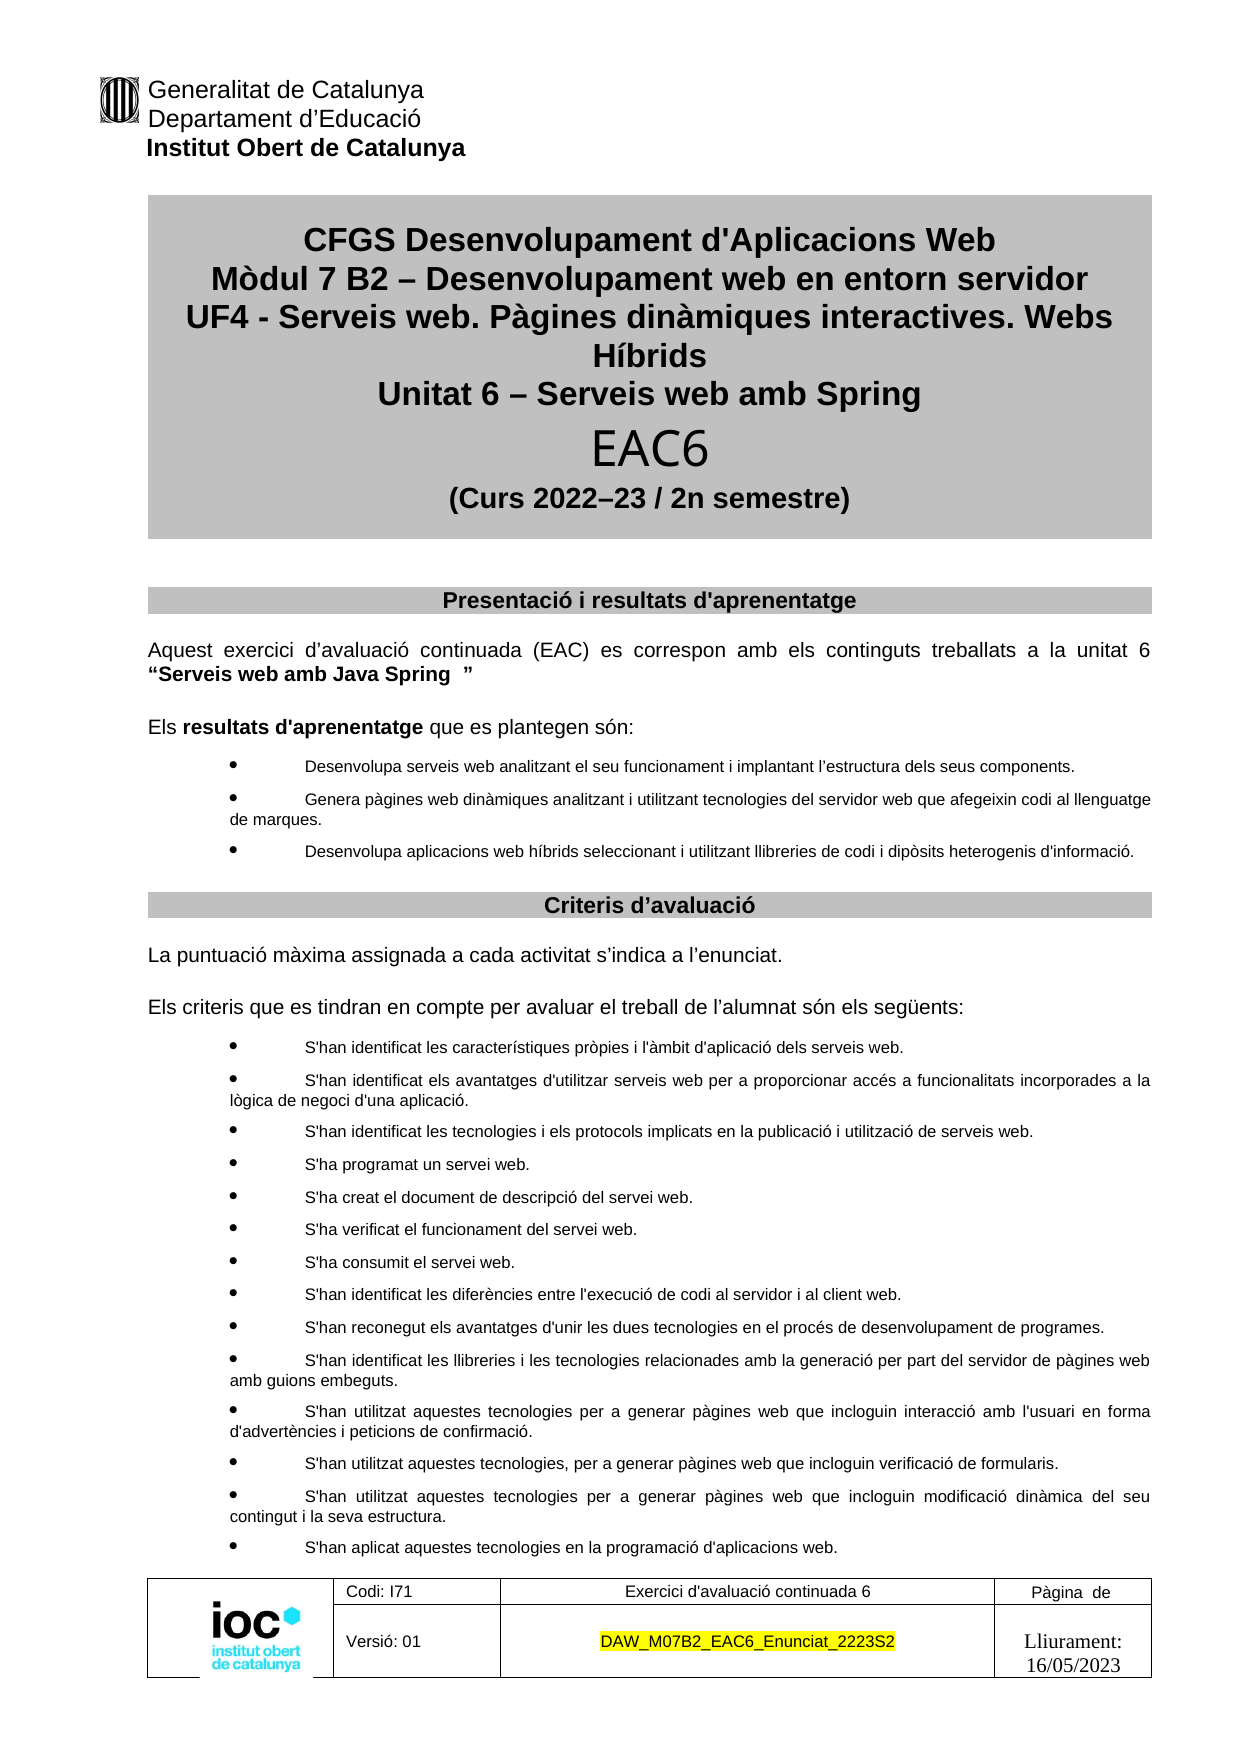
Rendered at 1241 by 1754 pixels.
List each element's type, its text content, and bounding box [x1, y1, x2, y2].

list Desenvolupa aplicacions web híbrids seleccionant i utilitzant llibreries de codi i dipòsits heterogenis d'informació. [229, 842, 1152, 862]
text Aquest exercici d’avaluació continuada (EAC) es correspon amb els continguts treballats a la unitat 6 “Serveis web amb Java Spring ” [148, 638, 1152, 686]
text UF4 - Serveis web. Pàgines dinàmiques interactives. Webs Híbrids [148, 297, 1152, 374]
text Unitat 6 – Serveis web amb Spring [148, 374, 1152, 412]
text (Curs 2022–23 / 2n semestre) [148, 481, 1152, 514]
list S'han aplicat aquestes tecnologies en la programació d'aplicacions web. [229, 1538, 1152, 1558]
list S'han identificat les tecnologies i els protocols implicats en la publicació i utilització de serveis web. [229, 1122, 1152, 1142]
text CFGS Desenvolupament d'Aplicacions Web [148, 220, 1152, 259]
text La puntuació màxima assignada a cada activitat s’indica a l’enunciat. [148, 942, 1152, 966]
list S'han utilitzat aquestes tecnologies per a generar pàgines web que incloguin interacció amb l'usuari en forma d'advertències i peticions de confirmació. [229, 1402, 1152, 1441]
list S'ha consumit el servei web. [229, 1253, 1152, 1273]
text EAC6 [148, 412, 1152, 481]
list S'han identificat les diferències entre l'execució de codi al servidor i al client web. [229, 1285, 1152, 1305]
list S'ha creat el document de descripció del servei web. [229, 1187, 1152, 1207]
list Genera pàgines web dinàmiques analitzant i utilitzant tecnologies del servidor web que afegeixin codi al llenguatge de marques. [229, 790, 1152, 829]
list S'han reconegut els avantatges d'unir les dues tecnologies en el procés de desenvolupament de programes. [229, 1318, 1152, 1338]
picture [100, 77, 139, 123]
subtitle Mòdul 7 B2 – Desenvolupament web en entorn servidor [148, 259, 1152, 297]
list Desenvolupa serveis web analitzant el seu funcionament i implantant l’estructura dels seus components. [229, 757, 1152, 777]
text Presentació i resultats d'aprenentatge [148, 587, 1152, 614]
list S'han identificat els avantatges d'utilitzar serveis web per a proporcionar accés a funcionalitats incorporades a la lògica de negoci d'una aplicació. [229, 1070, 1152, 1110]
list S'ha programat un servei web. [229, 1155, 1152, 1175]
list S'han utilitzat aquestes tecnologies per a generar pàgines web que incloguin modificació dinàmica del seu contingut i la seva estructura. [229, 1487, 1152, 1526]
list S'han utilitzat aquestes tecnologies, per a generar pàgines web que incloguin verificació de formularis. [229, 1454, 1152, 1474]
list S'han identificat les llibreries i les tecnologies relacionades amb la generació per part del servidor de pàgines web amb guions embeguts. [229, 1350, 1152, 1390]
list S'han identificat les característiques pròpies i l'àmbit d'aplicació dels serveis web. [229, 1038, 1152, 1058]
picture [199, 1587, 314, 1683]
text Els criteris que es tindran en compte per avaluar el treball de l’alumnat són els següents: [148, 995, 1152, 1019]
text Criteris d’avaluació [148, 892, 1152, 918]
text Els resultats d'aprenentatge que es plantegen són: [148, 714, 1152, 738]
list S'ha verificat el funcionament del servei web. [229, 1220, 1152, 1240]
